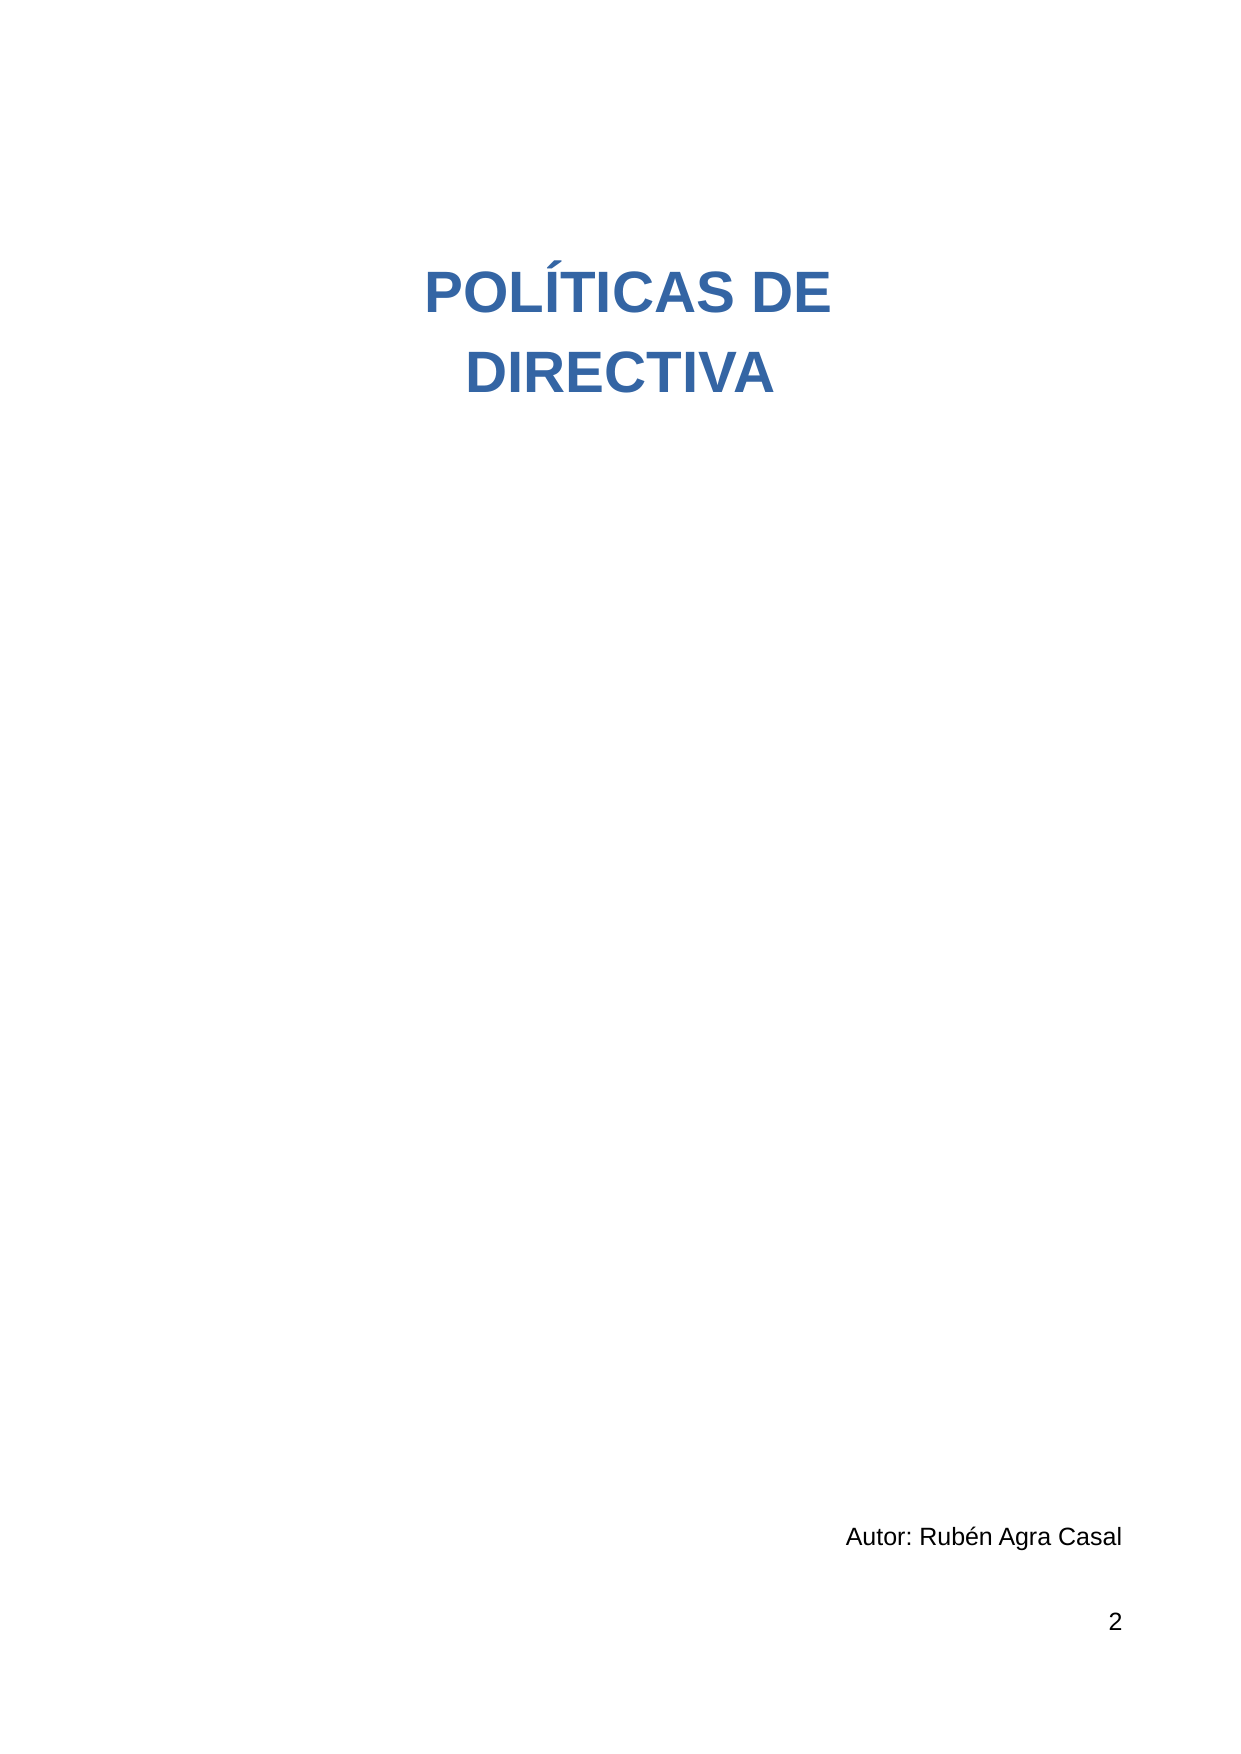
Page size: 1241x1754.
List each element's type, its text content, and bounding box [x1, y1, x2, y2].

text DIRECTIVA [118, 338, 1122, 405]
title POLÍTICAS DE [118, 258, 1122, 325]
text Autor: Rubén Agra Casal [118, 1522, 1122, 1551]
